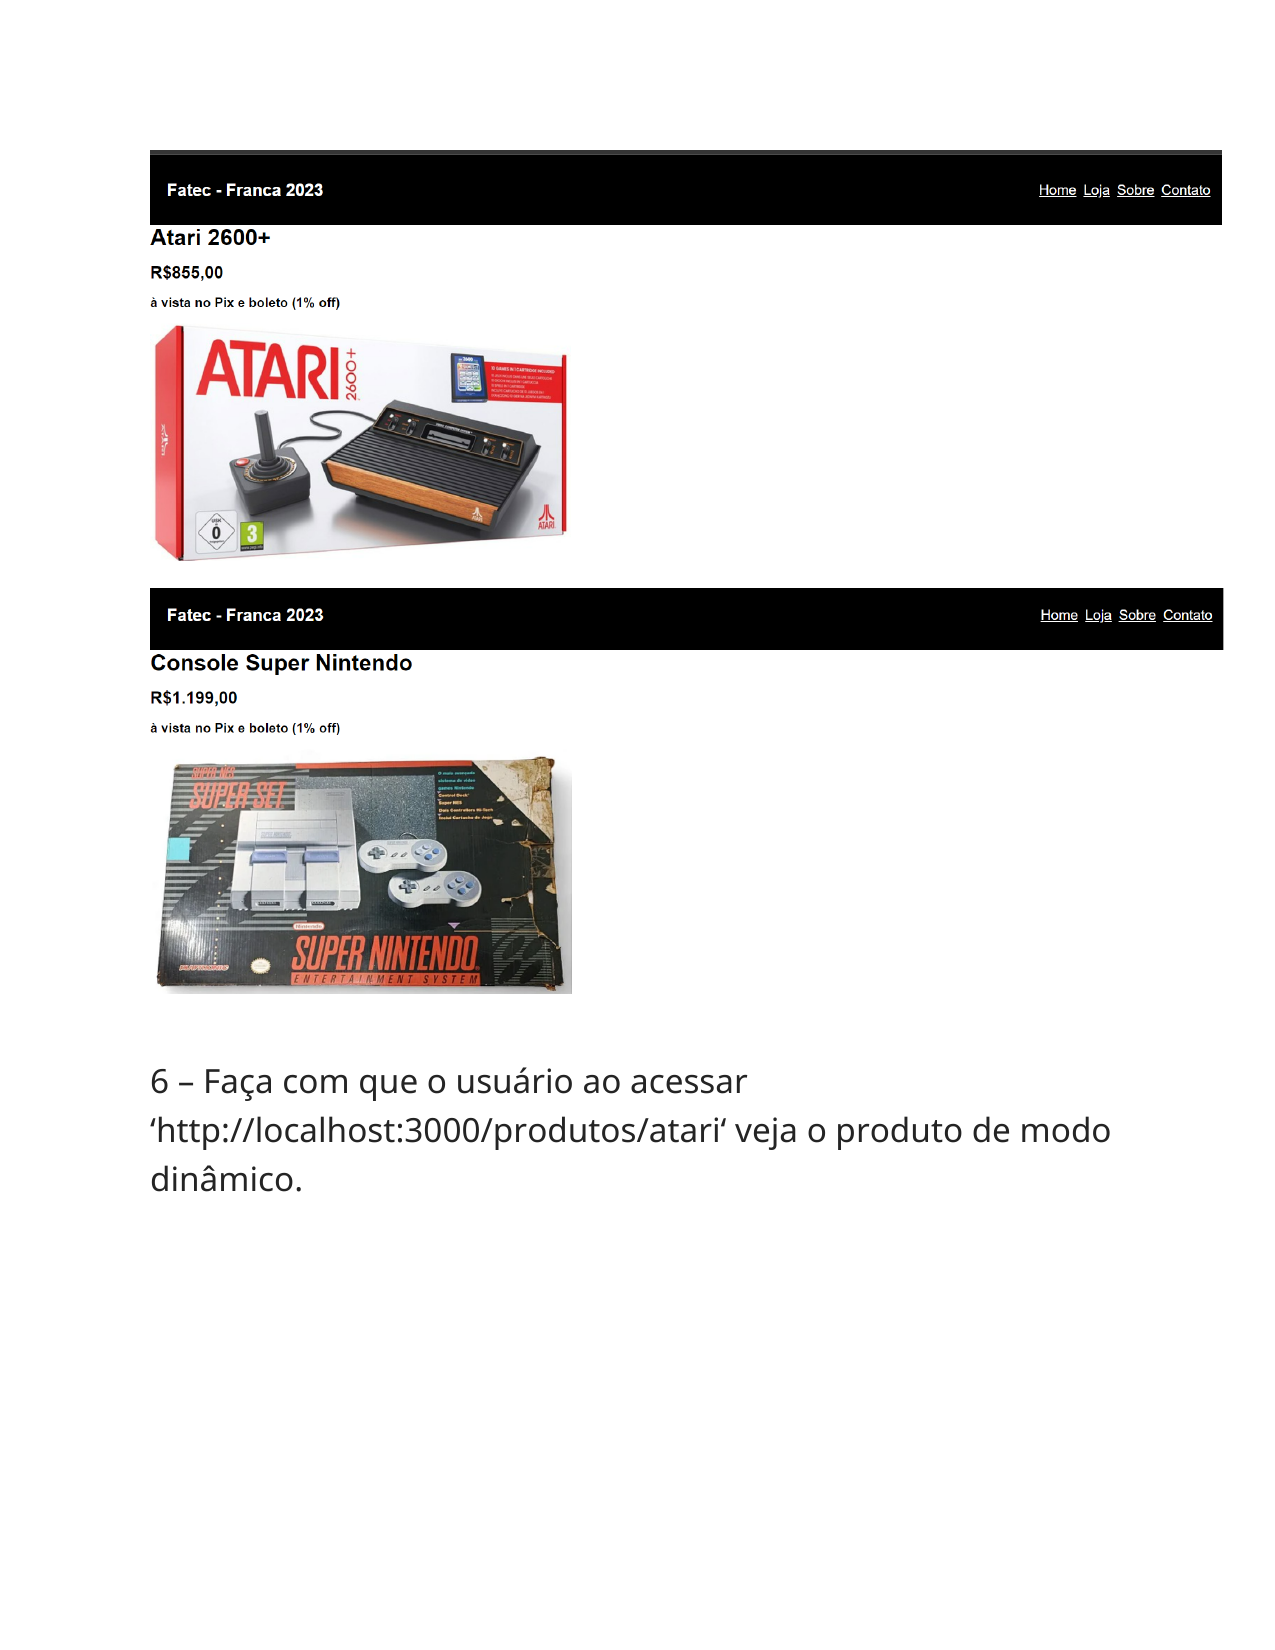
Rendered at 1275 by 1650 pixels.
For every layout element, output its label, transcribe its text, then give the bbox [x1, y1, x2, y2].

text 6 – Faça com que o usuário ao acessar ‘http://localhost:3000/produtos/atari‘ veja o produto de modo dinâmico. [150, 1058, 1125, 1201]
